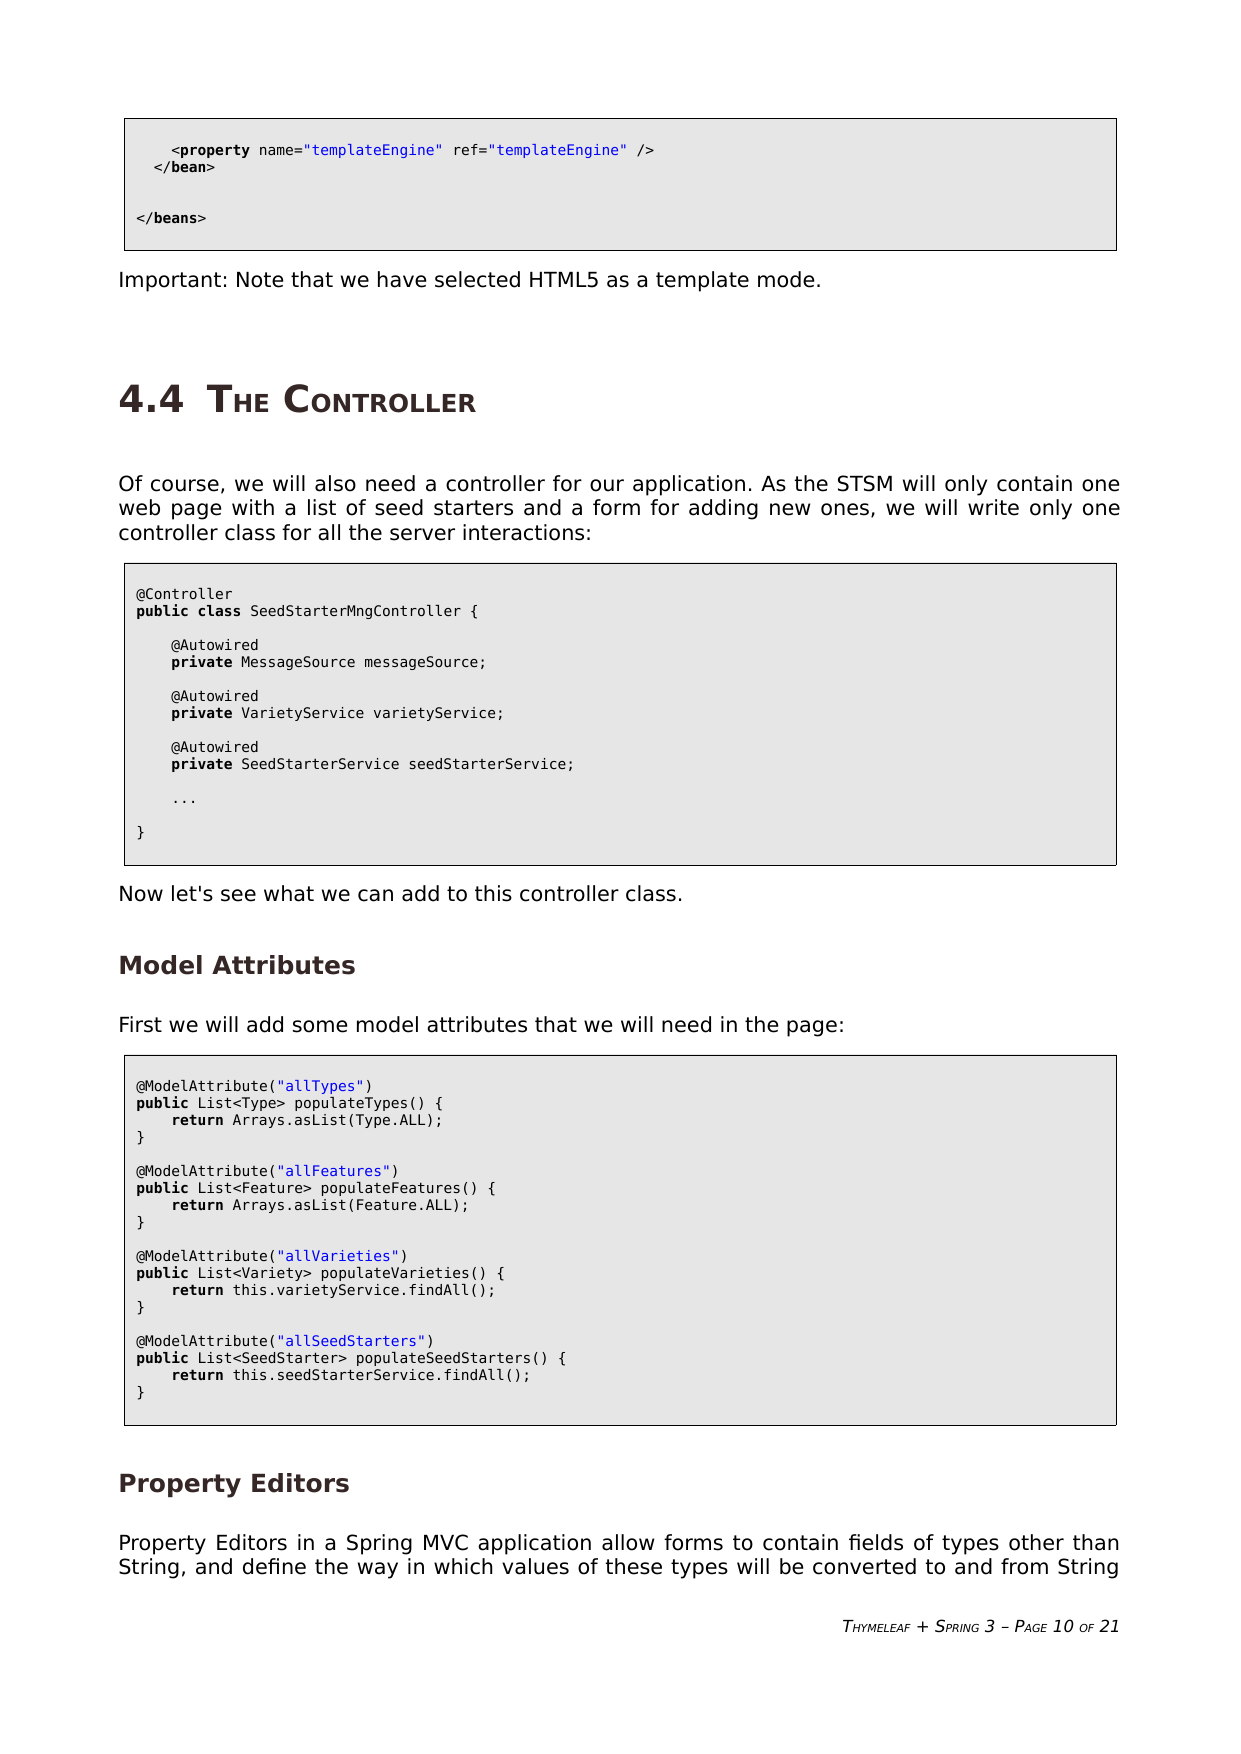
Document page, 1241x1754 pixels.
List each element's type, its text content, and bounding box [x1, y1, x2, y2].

text Now let's see what we can add to this controller class. [118, 882, 1122, 907]
subtitle Model Attributes [118, 951, 1122, 980]
text @ModelAttribute("allTypes") public List<Type> populateTypes() { return Arrays.asList(Type.ALL); } @ModelAttribute("allFeatures") public List<Feature> populateFeatures() { return Arrays.asList(Feature.ALL); } @ModelAttribute("allVarieties") public List<Variety> populateVarieties() { return this.varietyService.findAll(); } @ModelAttribute("allSeedStarters") public List<SeedStarter> populateSeedStarters() { return this.seedStarterService.findAll(); } [125, 1056, 1116, 1425]
text <property name="templateEngine" ref="templateEngine" /> </bean> </beans> [125, 119, 1116, 250]
text @Controller public class SeedStarterMngController { @Autowired private MessageSource messageSource; @Autowired private VarietyService varietyService; @Autowired private SeedStarterService seedStarterService; ... } [125, 564, 1116, 865]
text Important: Note that we have selected HTML5 as a template mode. [118, 268, 1122, 292]
text First we will add some model attributes that we will need in the page: [118, 1013, 1122, 1037]
text Property Editors in a Spring MVC application allow forms to contain fields of types other than String, and define the way in which values of these types will be converted to and from String [118, 1531, 1122, 1579]
subtitle Property Editors [118, 1469, 1122, 1498]
text Of course, we will also need a controller for our application. As the STSM will only contain one web page with a list of seed starters and a form for adding new ones, we will write only one controller class for all the server interactions: [118, 472, 1122, 545]
subtitle The Controller [118, 378, 1122, 422]
